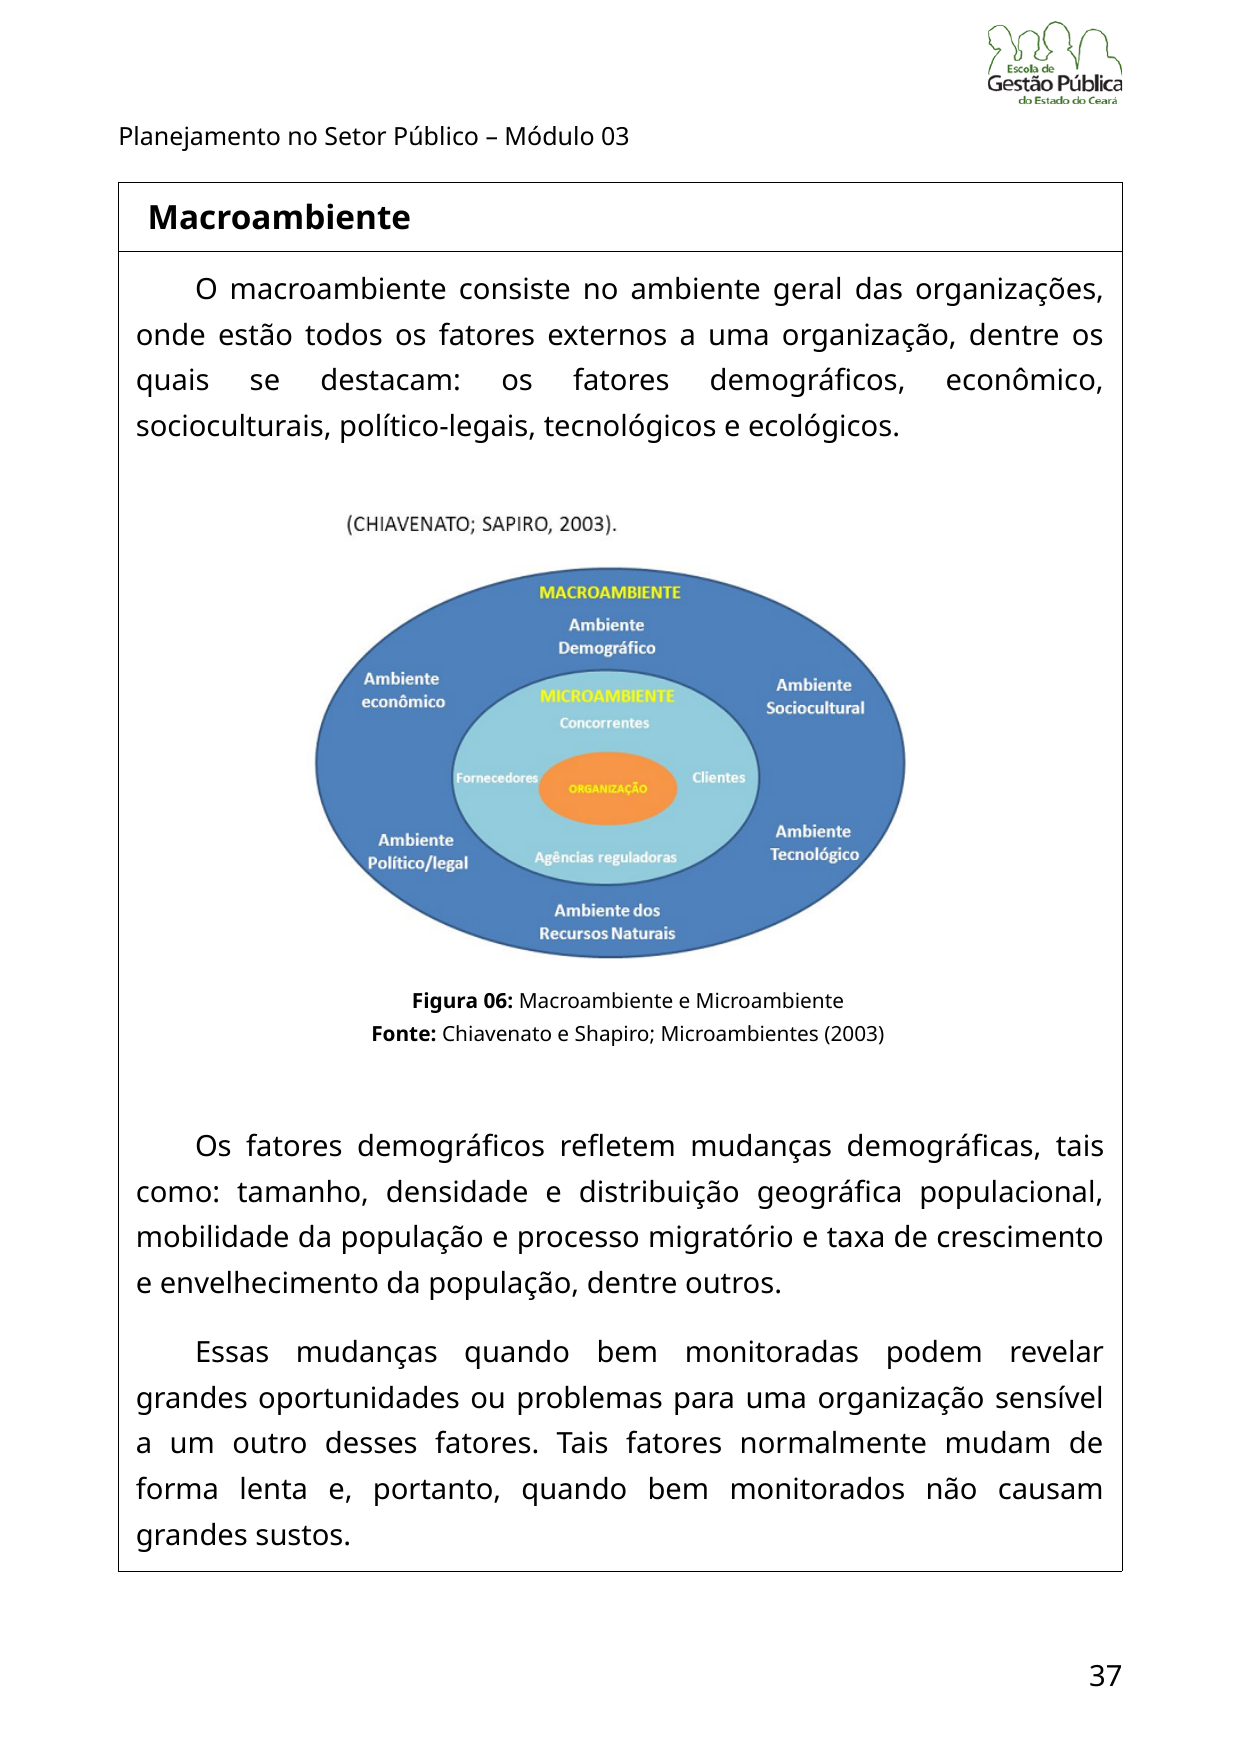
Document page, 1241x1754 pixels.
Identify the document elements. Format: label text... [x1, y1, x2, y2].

table_cell O macroambiente consiste no ambiente geral das organizações, onde estão todos os fatores externos a uma organização, dentre os quais se destacam: os fatores demográficos, econômico, socioculturais, político-legais, tecnológicos e ecológicos. Os fatores demográficos refletem mudanças demográficas, tais como: tamanho, densidade e distribuição geográfica populacional, mobilidade da população e processo migratório e taxa de crescimento e envelhecimento da população, dentre outros. Essas mudanças quando bem monitoradas podem revelar grandes oportunidades ou problemas para uma organização sensível a um outro desses fatores. Tais fatores normalmente mudam de forma lenta e, portanto, quando bem monitorados não causam grandes sustos. Fatores Econômicos Os fatores econômicos refletem a situação econômica, refletem o estado geral da economia em termos de inflação, níveis de receita, produto interno bruto, desemprego e outros indicadores responsáveis por grande parte das mudanças no ambiente externo. As mudanças na economia trazem oportunidades e problemas às organizações e cabe aos seus gestores saber aproveitá-las ou contorná-las, além de continuamente monitorar as mudanças dos indicadores-mestres da economia, buscando minimizar fraquezas e capitalizar oportunidades. Fatores Sócioculturais Os fatores sócioculturais são mudanças no sistema cultural e social, que afetam as ações de uma organização e a demanda por seus produtos ou serviços, tais como: direitos humanos, hábitos das pessoas em relação a atitudes e suposições, crenças e aspirações pessoais, relacionamentos interpessoais e estrutura social, estrutura educacional ou preocupação com a saúde e o preparo físico, dentre outros. Fatores Político-Legais Os fatores político-legais caracterizam-se por numerosas leis e inúmeras autoridades que exercem indireta e forte influência sobre as organizações. Os fatores tecnológicos podem influenciar o uso do conhecimento e de técnicas da organização na produção de seus produtos e serviços, além de afetarem suas características. Devido às constantes mudanças na tecnologia, a administração deve se manter à frente dos mais recentes desenvolvimentos, para manter a competitividade da organização. Esses fatores possuem, em geral, uma velocidade de mudança muito grande, e, portanto, o grau de influência desses fatores em uma organização depende do seu grau de dependência em relação a eles. Fatores Ecológicos Os fatores ecológicos são aqueles relacionados com o uso adequado e de forma sustentável dos recursos naturais de uma forma geral. Na atualidade, eles exercem um grande impacto sobre a organização que não os administrar de forma adequada, em função do crescente nível de consciência ambiental e de desenvolvimento ecológico da população. Uma leitura distinta, mas complementar, para o macroambiente é aquela proposta por John Naisbit, há 25 anos, em seu livro Megatendências, uma vez que muitas dessas tendências se revelam bem conectadas com os tempos atuais. Naisbit, analisa quatro fatores (Quadro 1) e sua proposta é a de que as suas alterações ocorrem de forma lenta e, depois de consolidadas, influenciam o ambiente por um longo tempo, cerca de sete a dez anos, e às vezes até mais. Quadro 01: Fatores que afetam o macroambiente de uma organização Fonte: NAISBIT (1983) O fato concreto é que os fatores do macroambiente exercem influência sobre uma organização e seus negócios e, portanto, são relevantes e devem ser considerados. As organizações precisam analisar esses fatores e suas mudanças, estando preparadas para usá-los a seu favor quando possível e minimizar os seus prejuízos, quando for o caso. Em resumo, já que é difícil influenciar esses fatores do macroambiente, é fundamental, no mínimo, monitorá-los para não ser surpreendido por eles. [119, 252, 1122, 1571]
picture [118, 21, 1123, 104]
table_header Macroambiente [119, 183, 1122, 251]
picture [287, 505, 971, 982]
